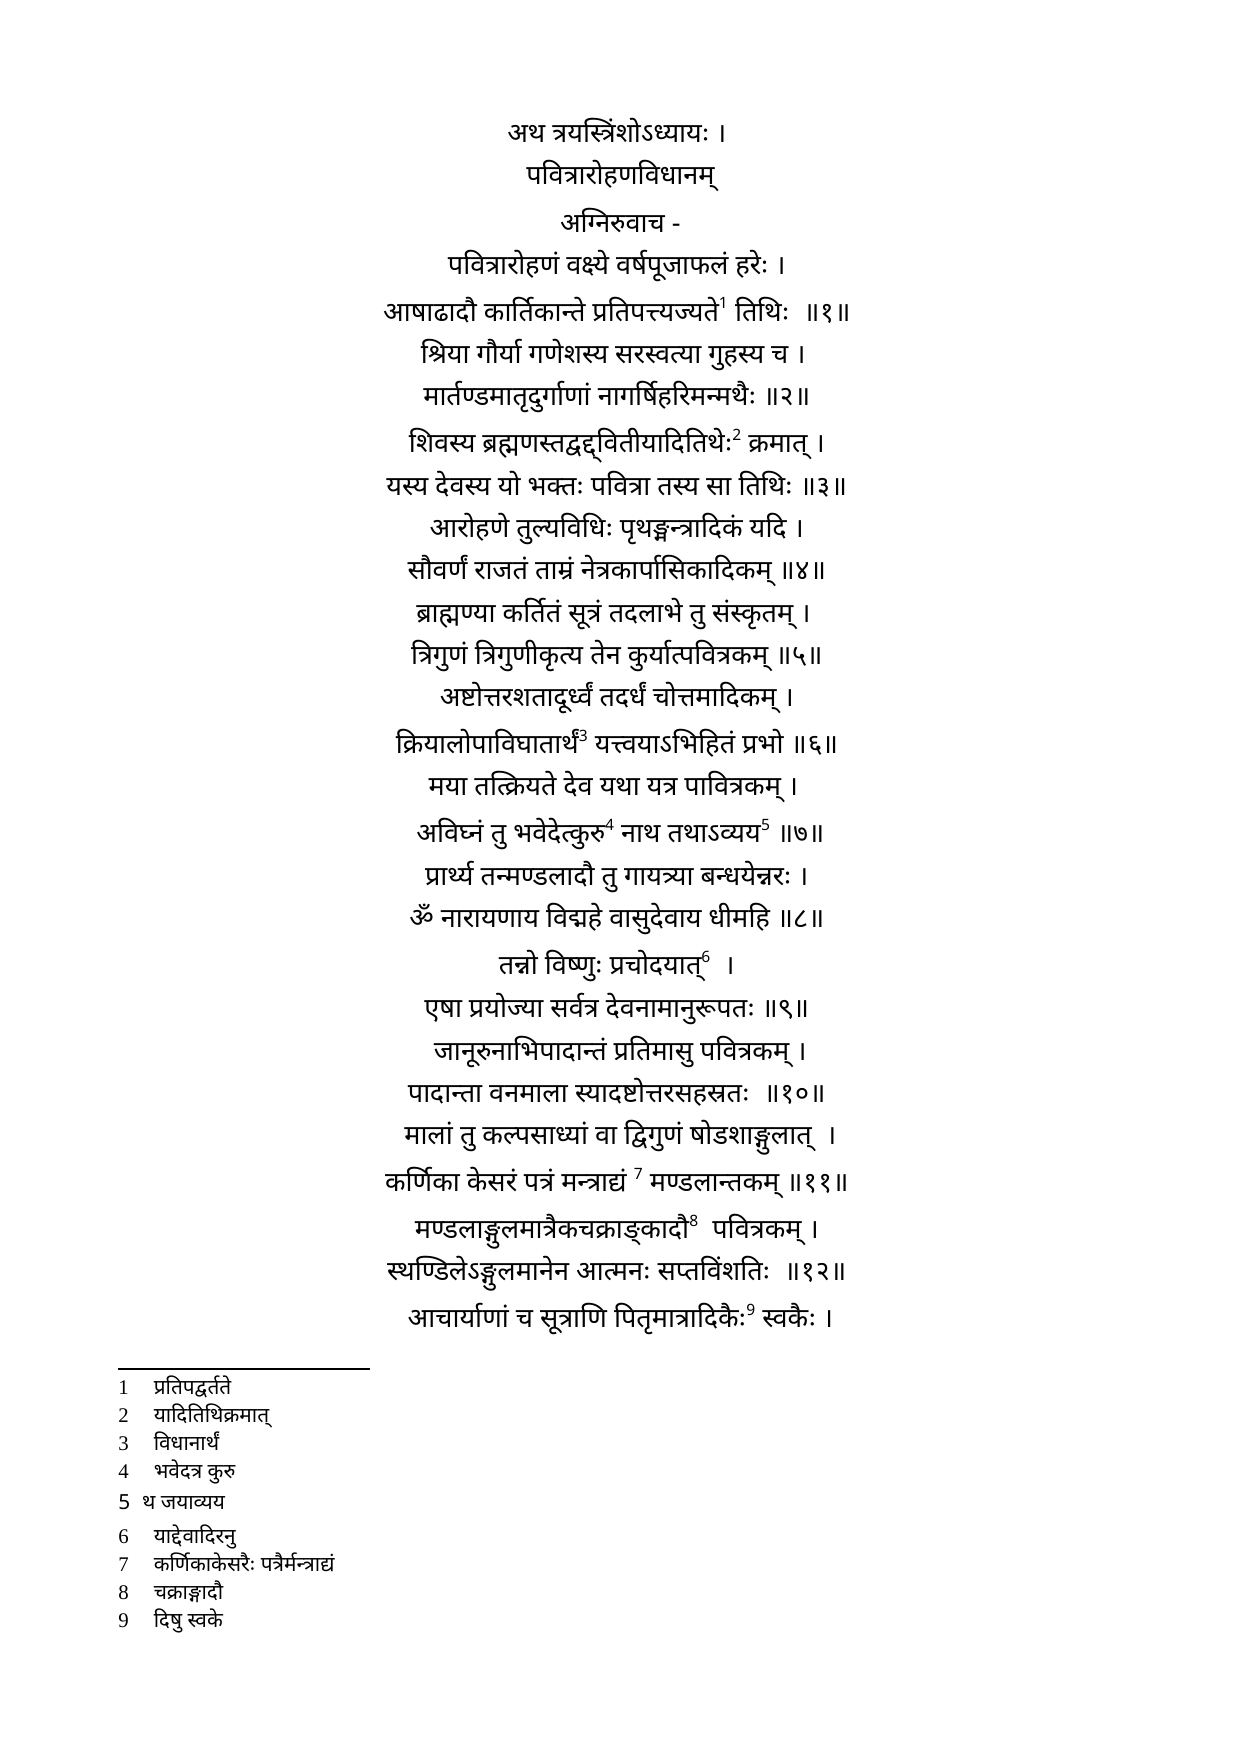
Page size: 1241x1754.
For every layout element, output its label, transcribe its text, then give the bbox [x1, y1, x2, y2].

text याद्देवादिरनु [118, 1524, 1122, 1552]
text सौवर्णं राजतं ताम्रं नेत्रकार्पासिकादिकम् ॥४॥ ब्राह्मण्या कर्तितं सूत्रं तदलाभे तु संस्कृतम् । त्रिगुणं त्रिगुणीकृत्य तेन कुर्यात्पवित्रकम् ॥५॥ अष्टोत्तरशतादूर्ध्वं तदर्धं चोत्तमादिकम् । क्रियालोपाविघातार्थं यत्त्वयाऽभिहितं प्रभो ॥६॥ मया तत्क्रियते देव यथा यत्र पावित्रकम् । अविघ्नं तु भवेदेत्कुरु नाथ तथाऽव्यय ॥७॥ प्रार्थ्य तन्मण्डलादौ तु गायत्र्या बन्धयेन्नरः । ॐ नारायणाय विद्महे वासुदेवाय धीमहि ॥८॥ तन्नो विष्णुः प्रचोदयात् । [118, 555, 1122, 985]
list थ जयाव्यय [118, 1487, 1122, 1518]
text दिषु स्वके [118, 1608, 1122, 1636]
text प्रतिपद्वर्तते [118, 1375, 1122, 1403]
text विधानार्थं [118, 1431, 1122, 1459]
text अथ त्रयस्त्रिंशोऽध्यायः । [118, 118, 1122, 153]
text भवेदत्र कुरु [118, 1459, 1122, 1487]
text कर्णिकाकेसरैः पत्रैर्मन्त्राद्यं [118, 1552, 1122, 1580]
text चक्राङ्गादौ [118, 1580, 1122, 1608]
text पवित्रारोहणविधानम् अग्निरुवाच - पवित्रारोहणं वक्ष्ये वर्षपूजाफलं हरेः । आषाढादौ कार्तिकान्ते प्रतिपत्त्यज्यते तिथिः ॥१॥ श्रिया गौर्या गणेशस्य सरस्वत्या गुहस्य च । मार्तण्डमातृदुर्गाणां नागर्षिहरिमन्मथैः ॥२॥ शिवस्य ब्रह्मणस्तद्वद्द्वितीयादितिथेः क्रमात् । यस्य देवस्य यो भक्तः पवित्रा तस्य सा तिथिः ॥३॥ आरोहणे तुल्यविधिः पृथङ्मन्त्रादिकं यदि । [118, 160, 1122, 548]
text एषा प्रयोज्या सर्वत्र देवनामानुरूपतः ॥९॥ जानूरुनाभिपादान्तं प्रतिमासु पवित्रकम् । पादान्ता वनमाला स्यादष्टोत्तरसहस्रतः ॥१०॥ मालां तु कल्पसाध्यां वा द्विगुणं षोडशाङ्गुलात् । कर्णिका केसरं पत्रं मन्त्राद्यं मण्डलान्तकम् ॥११॥ मण्डलाङ्गुलमात्रैकचक्राङ्कादौ पवित्रकम् । स्थण्डिलेऽङ्गुलमानेन आत्मनः सप्तविंशतिः ॥१२॥ आचार्याणां च सूत्राणि पितृमात्रादिकैः स्वकैः । नाभ्यन्तं द्वादश वा ग्रन्थयः स्युः गन्धपवित्रके ॥१३॥ अङ्गुलात्कल्पनादौ द्विर्माला चाष्टोत्तरं शतम् । अथवाऽर्कचतुर्विंशषड्‌त्रिंशन्मालिका द्विजः ॥१४॥ अनामामध्यमाङ्गुष्ठैर्मन्दाद्यैर्मालिकार्थिभिः। [118, 993, 1122, 1339]
text यादितिथिक्रमात् [118, 1403, 1122, 1431]
